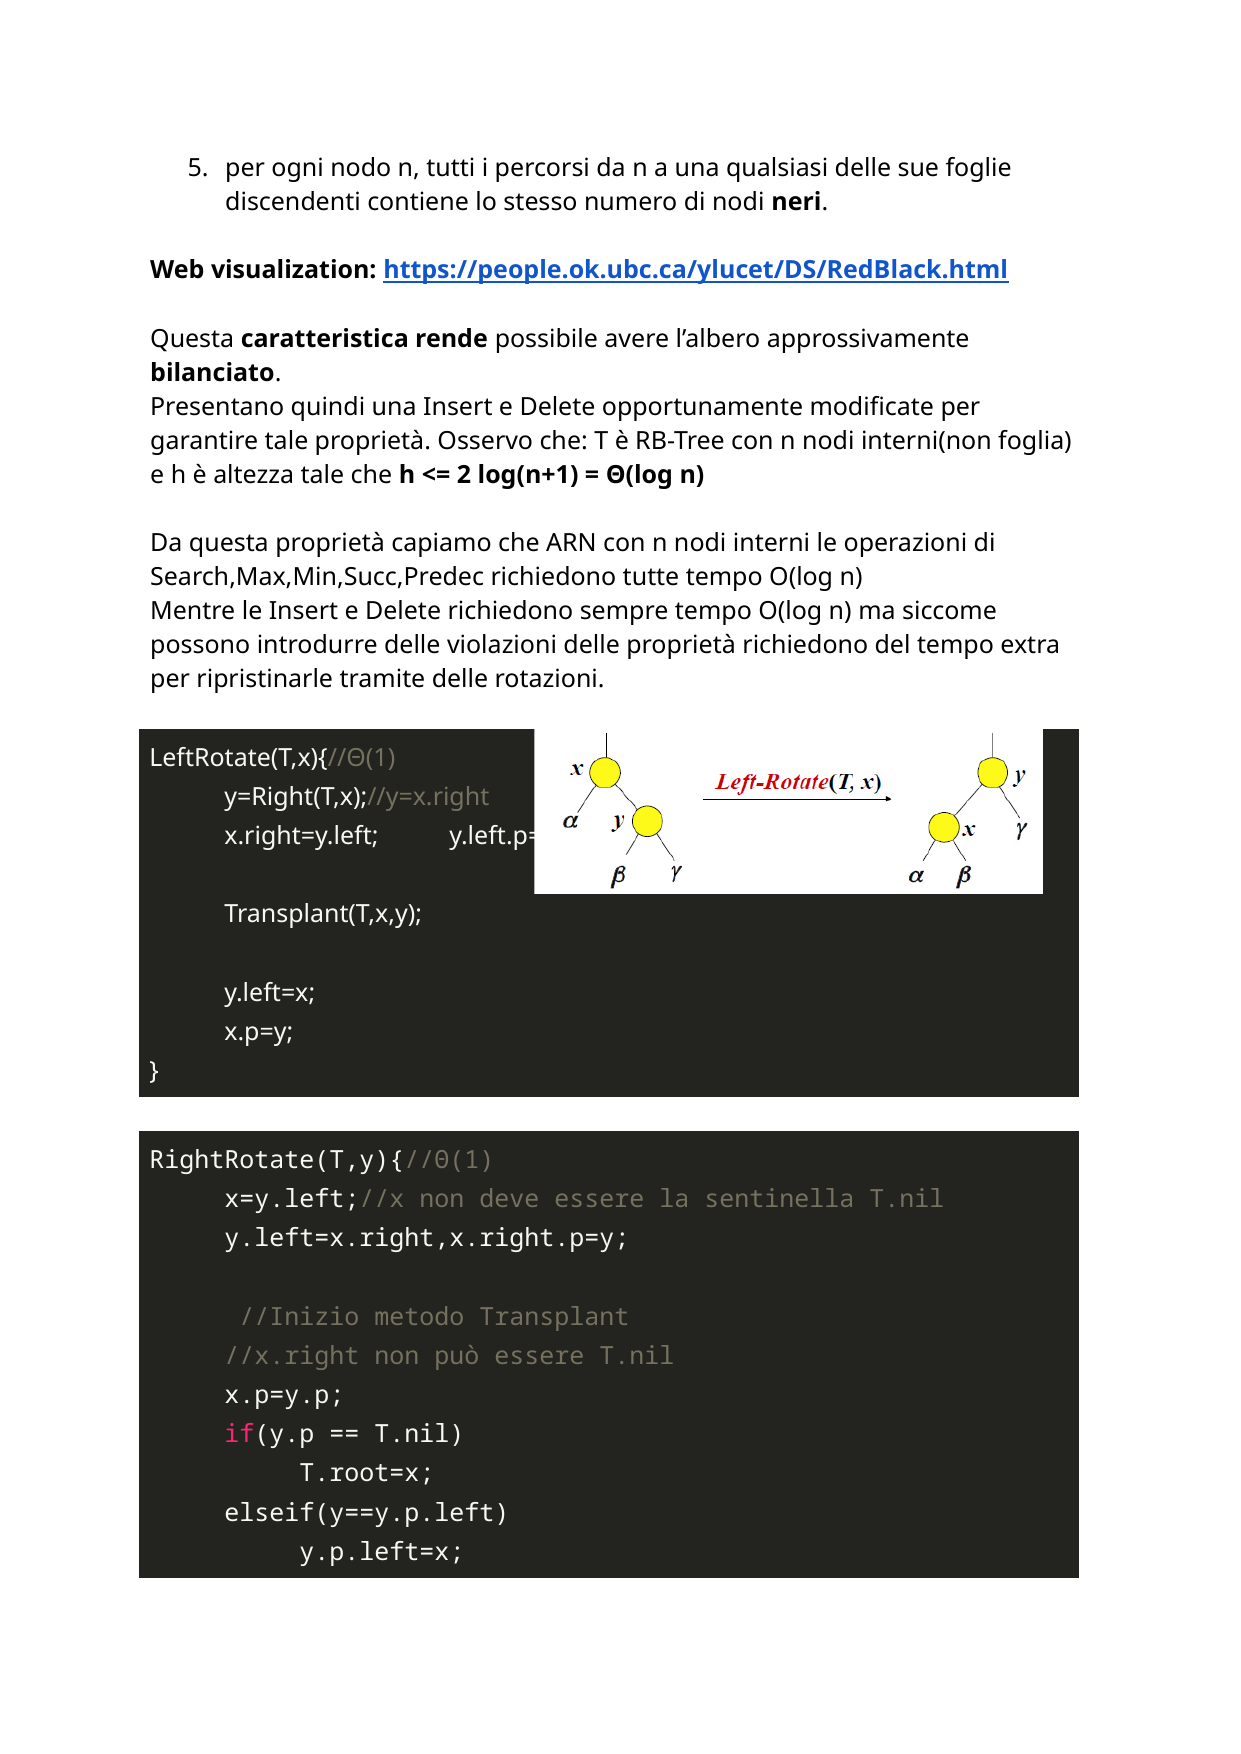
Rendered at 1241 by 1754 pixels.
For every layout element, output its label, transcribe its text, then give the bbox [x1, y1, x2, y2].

list per ogni nodo n, tutti i percorsi da n a una qualsiasi delle sue foglie discendenti contiene lo stesso numero di nodi neri. [187, 150, 1090, 218]
text Presentano quindi una Insert e Delete opportunamente modificate per garantire tale proprietà. Osservo che: T è RB-Tree con n nodi interni(non foglia) e h è altezza tale che h <= 2 log(n+1) = Θ(log n) [150, 388, 1090, 491]
picture [534, 721, 1043, 894]
text Questa caratteristica rende possibile avere l’albero approssivamente bilanciato. [150, 320, 1090, 388]
text Da questa proprietà capiamo che ARN con n nodi interni le operazioni di Search,Max,Min,Succ,Predec richiedono tutte tempo O(log n) [150, 525, 1090, 593]
table_header LeftRotate(T,x){//Θ(1) y=Right(T,x);//y=x.right x.right=y.left; y.left.p=x; Transplant(T,x,y); y.left=x; x.p=y; } [139, 729, 1079, 1097]
text Web visualization: https://people.ok.ubc.ca/ylucet/DS/RedBlack.html [150, 252, 1090, 286]
text Mentre le Insert e Delete richiedono sempre tempo O(log n) ma siccome possono introdurre delle violazioni delle proprietà richiedono del tempo extra per ripristinarle tramite delle rotazioni. [150, 593, 1090, 695]
table_header RightRotate(T,y){//Θ(1) x=y.left;//x non deve essere la sentinella T.nil y.left=x.right,x.right.p=y; //Inizio metodo Transplant //x.right non può essere T.nil x.p=y.p; if(y.p == T.nil) T.root=x; elseif(y==y.p.left) y.p.left=x; [139, 1131, 1079, 1578]
